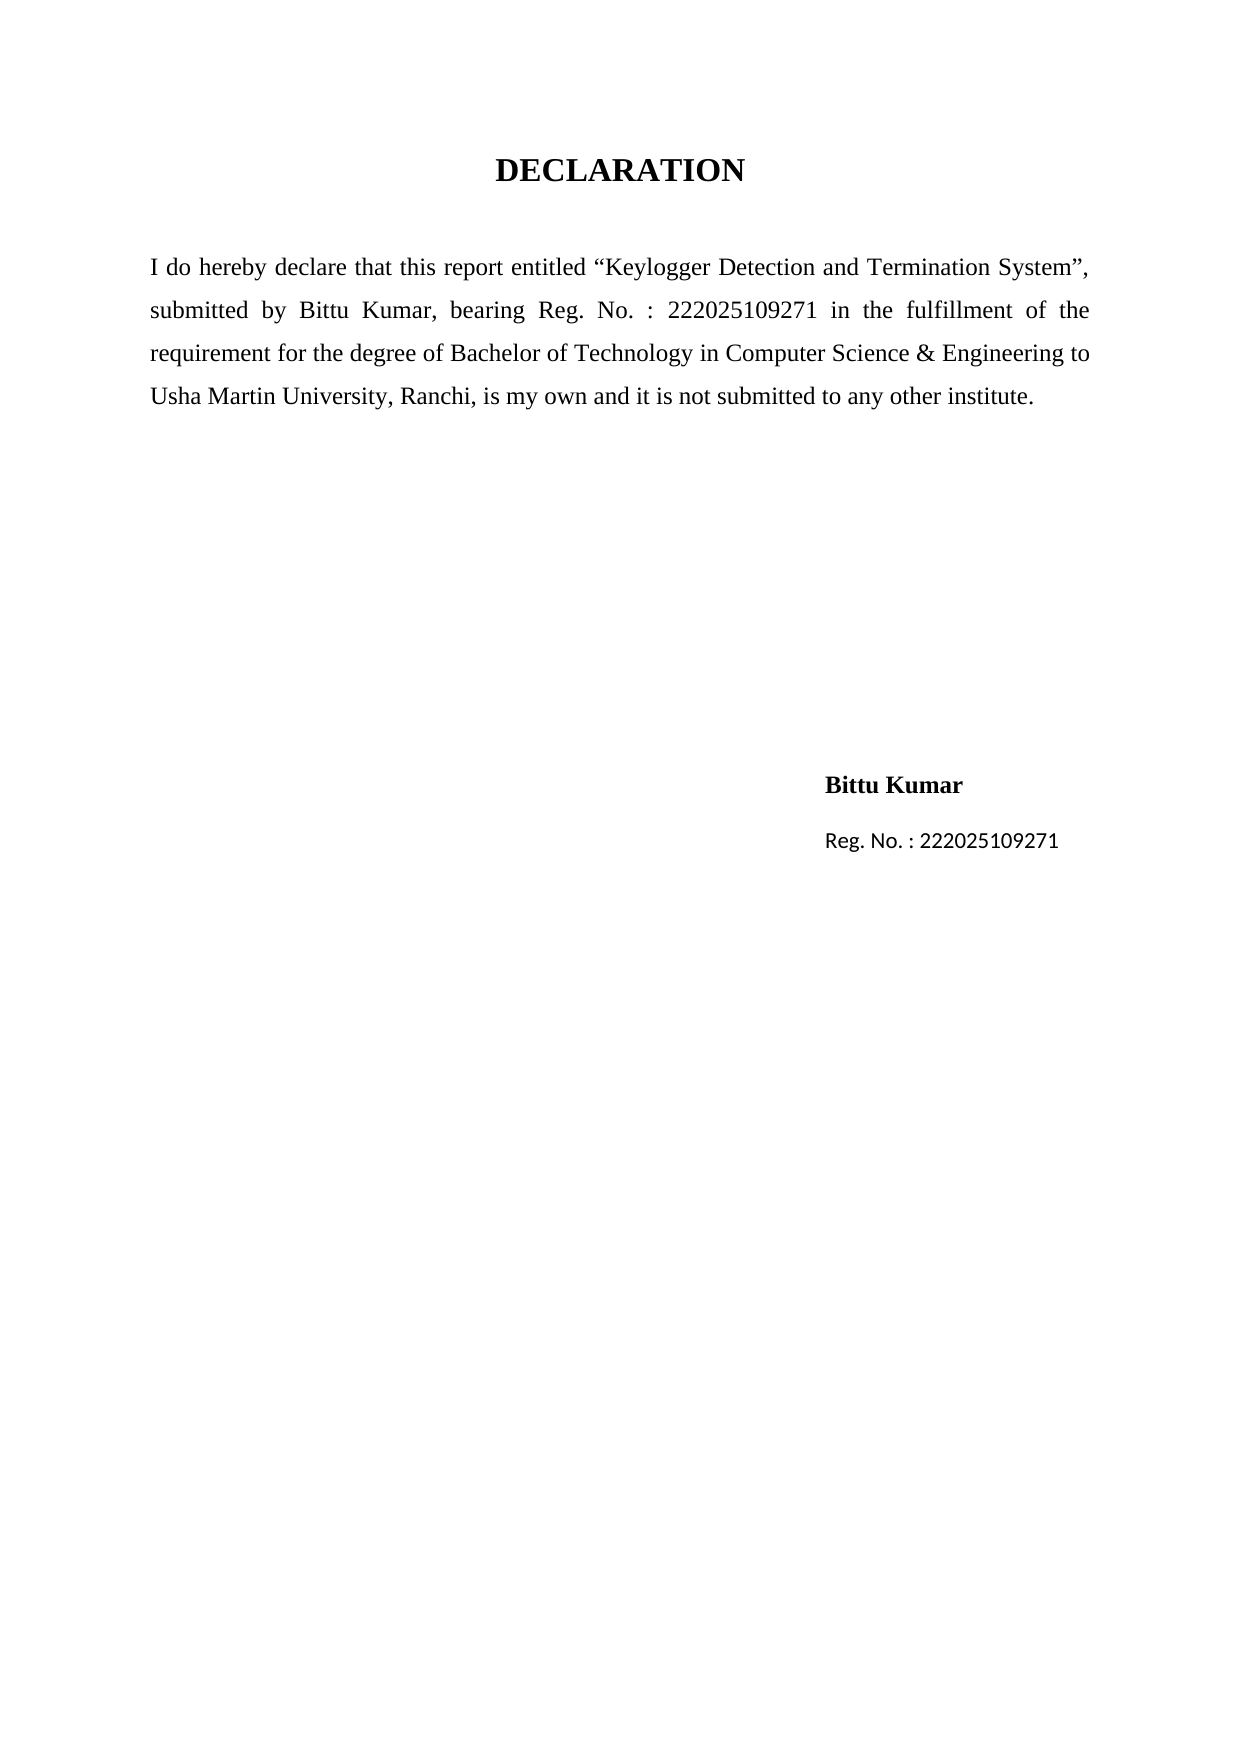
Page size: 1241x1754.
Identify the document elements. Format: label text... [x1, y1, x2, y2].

text DECLARATION [150, 150, 1091, 188]
text I do hereby declare that this report entitled “Keylogger Detection and Termination System”, submitted by Bittu Kumar, bearing Reg. No. : 222025109271 in the fulfillment of the requirement for the degree of Bachelor of Technology in Computer Science & Engineering to Usha Martin University, Ranchi, is my own and it is not submitted to any other institute. [150, 252, 1091, 410]
text Reg. No. : 222025109271 [825, 826, 1091, 854]
text Bittu Kumar [150, 770, 1091, 799]
